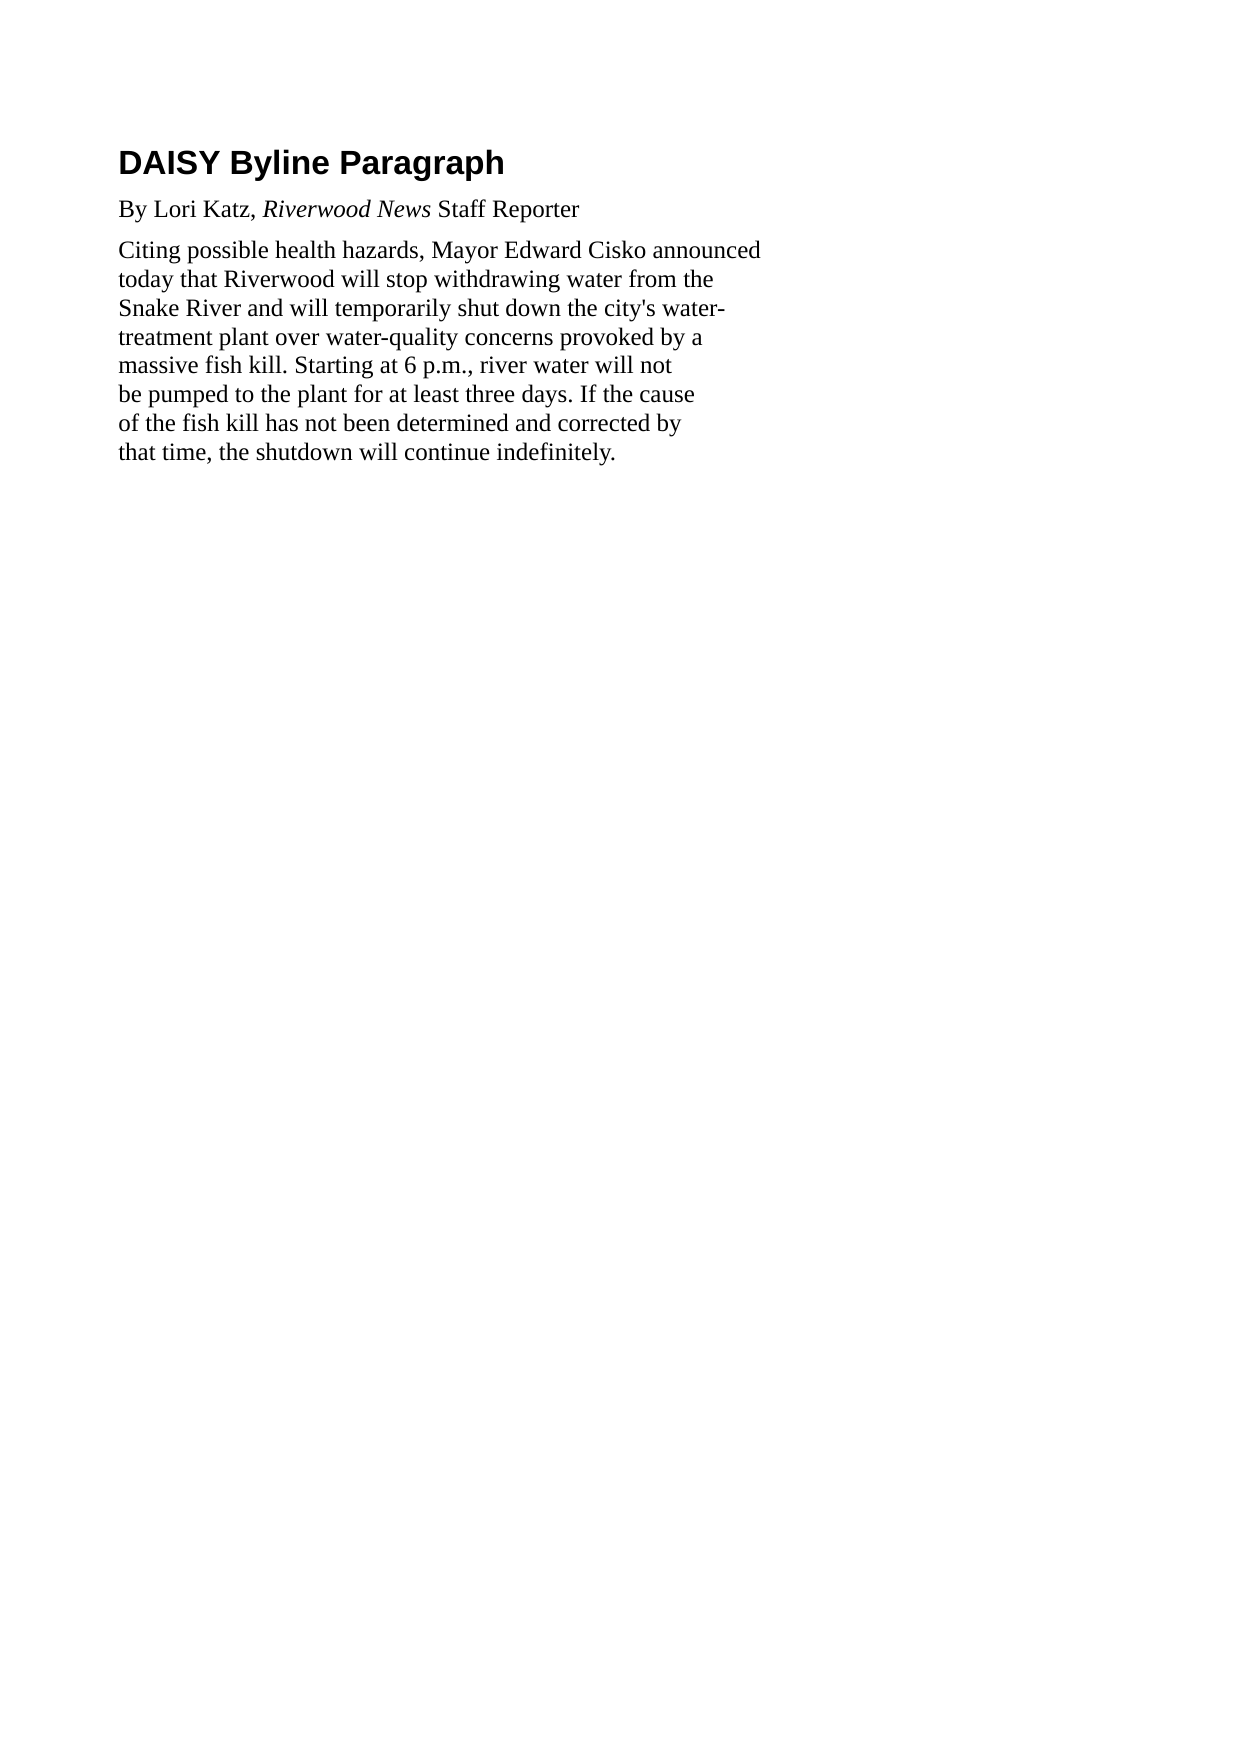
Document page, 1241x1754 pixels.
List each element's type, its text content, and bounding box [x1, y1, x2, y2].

text Snake River and will temporarily shut down the city's water- [118, 293, 1122, 322]
text of the fish kill has not been determined and corrected by [118, 408, 1122, 437]
text By Lori Katz, Riverwood News Staff Reporter [118, 194, 1122, 223]
text Citing possible health hazards, Mayor Edward Cisko announced [118, 236, 1122, 264]
text that time, the shutdown will continue indefinitely. [118, 437, 1122, 466]
text massive fish kill. Starting at 6 p.m., river water will not [118, 351, 1122, 379]
text be pumped to the plant for at least three days. If the cause [118, 379, 1122, 408]
subtitle DAISY Byline Paragraph [118, 143, 1122, 182]
text treatment plant over water-quality concerns provoked by a [118, 322, 1122, 351]
text today that Riverwood will stop withdrawing water from the [118, 264, 1122, 293]
